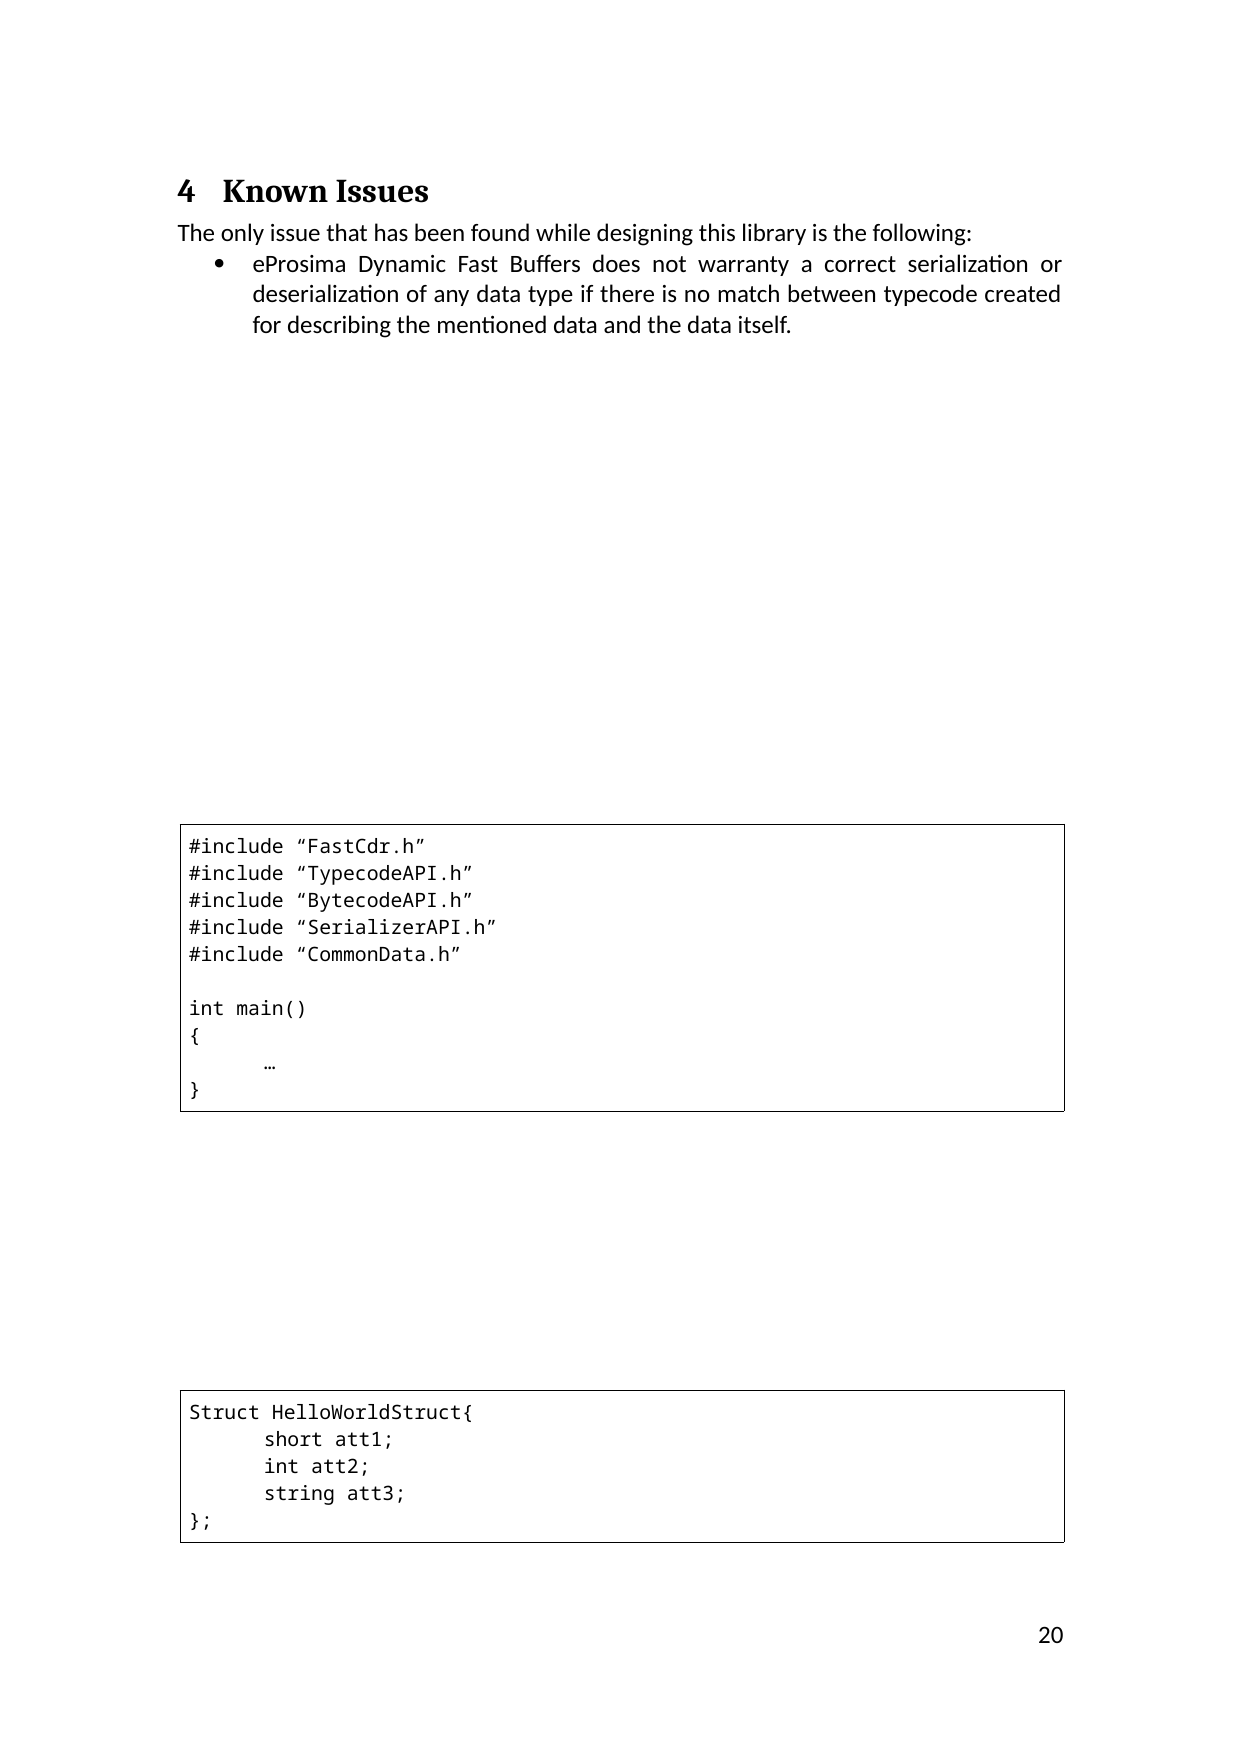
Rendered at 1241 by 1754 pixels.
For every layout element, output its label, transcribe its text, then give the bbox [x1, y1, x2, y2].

text #include “FastCdr.h” [188, 832, 1055, 859]
text string att3; [188, 1479, 1055, 1506]
text short att1; [188, 1425, 1055, 1452]
text #include “BytecodeAPI.h” [188, 886, 1055, 913]
text int att2; [188, 1452, 1055, 1479]
list eProsima Dynamic Fast Buffers does not warranty a correct serialization or deserialization of any data type if there is no match between typecode created for describing the mentioned data and the data itself. [215, 248, 1063, 339]
text #include “CommonData.h” [188, 940, 1055, 967]
text #include “TypecodeAPI.h” [188, 859, 1055, 886]
text The only issue that has been found while designing this library is the following: [177, 217, 1063, 248]
text int main() [188, 994, 1055, 1021]
text { [188, 1021, 1055, 1048]
text … [188, 1048, 1055, 1075]
text } [188, 1075, 1055, 1102]
text }; [188, 1506, 1055, 1533]
text #include “SerializerAPI.h” [188, 913, 1055, 940]
subtitle Known Issues [177, 173, 1063, 211]
text Struct HelloWorldStruct{ [188, 1398, 1055, 1425]
